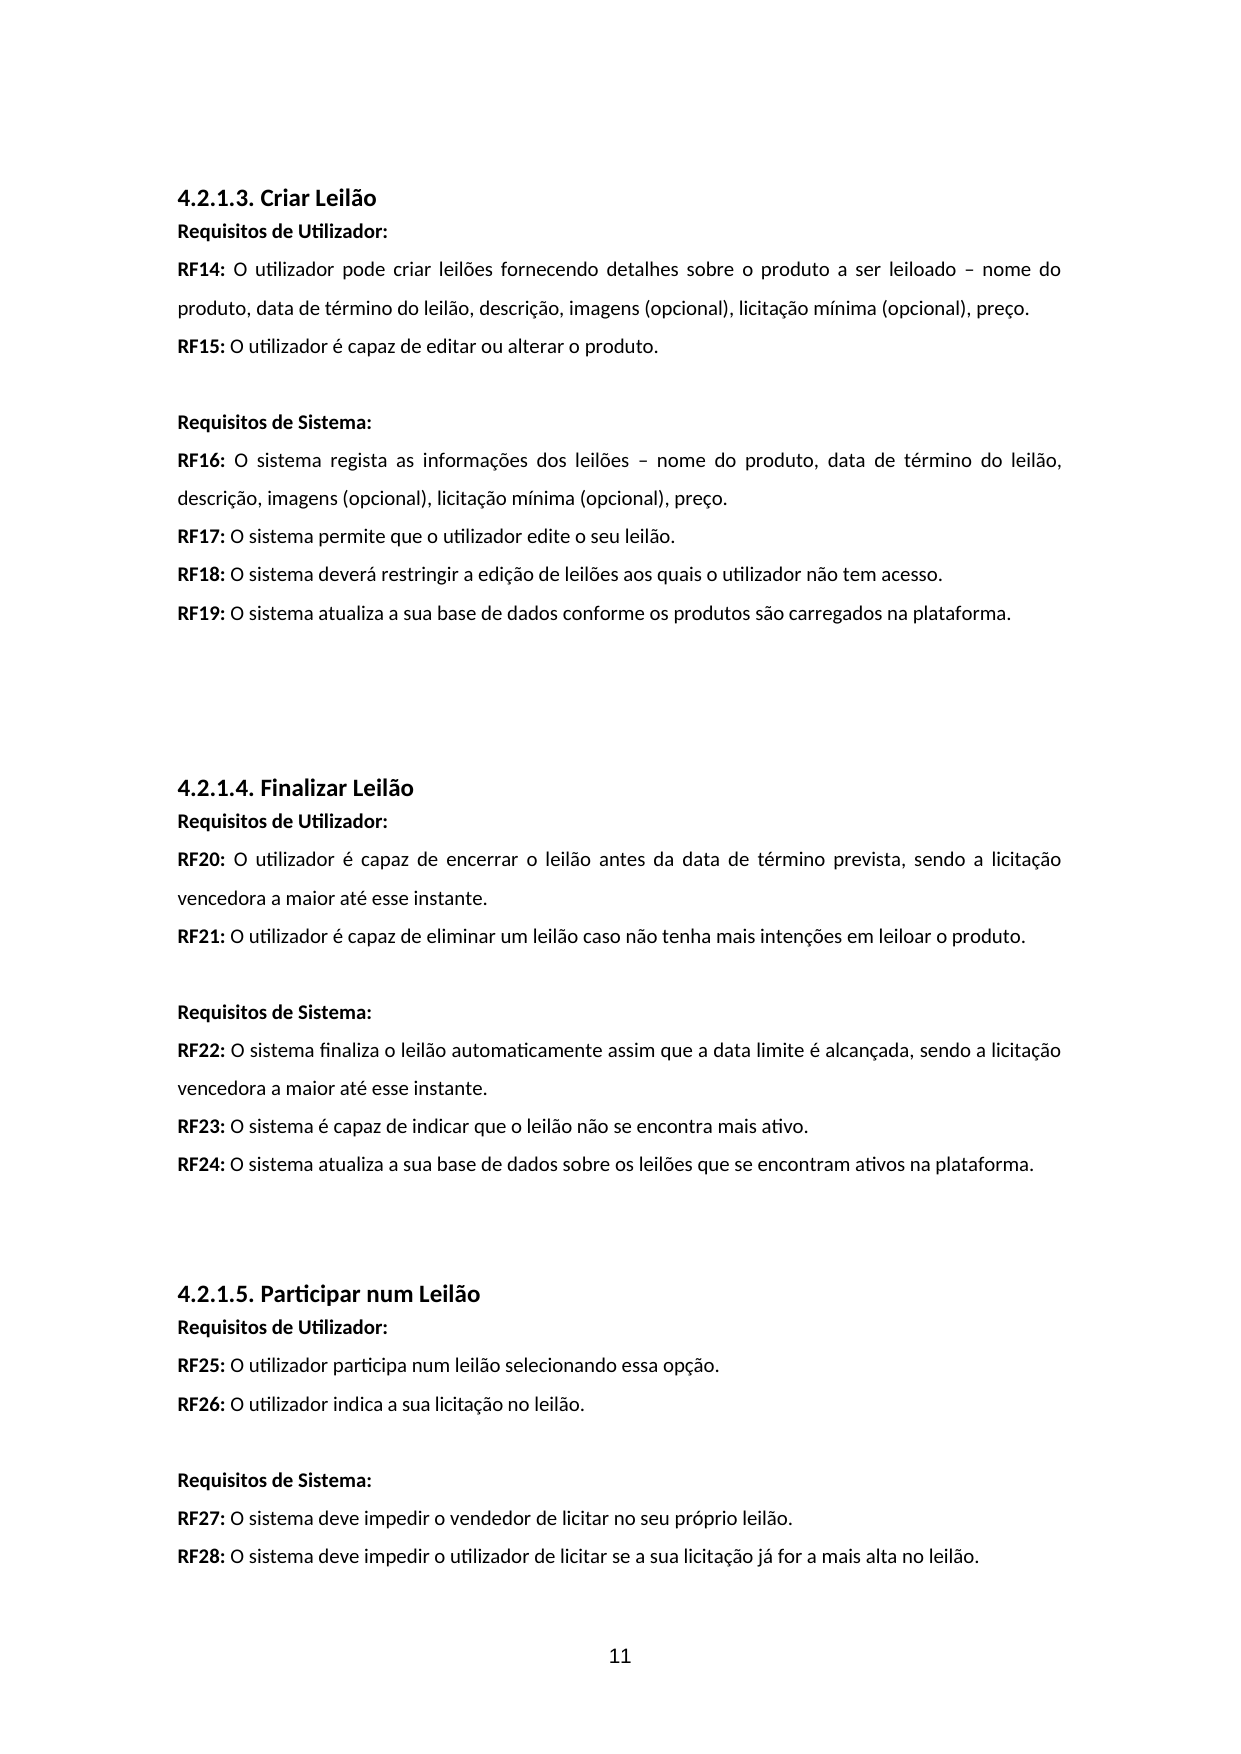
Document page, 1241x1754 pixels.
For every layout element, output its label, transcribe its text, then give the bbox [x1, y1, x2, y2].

text Requisitos de Utilizador: [177, 1314, 1063, 1340]
text RF17: O sistema permite que o utilizador edite o seu leilão. [177, 523, 1063, 549]
text RF16: O sistema regista as informações dos leilões – nome do produto, data de término do leilão, descrição, imagens (opcional), licitação mínima (opcional), preço. [177, 447, 1063, 511]
text RF22: O sistema finaliza o leilão automaticamente assim que a data limite é alcançada, sendo a licitação vencedora a maior até esse instante. [177, 1037, 1063, 1101]
text RF15: O utilizador é capaz de editar ou alterar o produto. [177, 333, 1063, 358]
text RF21: O utilizador é capaz de eliminar um leilão caso não tenha mais intenções em leiloar o produto. [177, 923, 1063, 948]
text Requisitos de Utilizador: [177, 808, 1063, 834]
text Requisitos de Sistema: [177, 1467, 1063, 1492]
text RF27: O sistema deve impedir o vendedor de licitar no seu próprio leilão. [177, 1505, 1063, 1531]
subtitle 4.2.1.5. Participar num Leilão [177, 1278, 1063, 1308]
text RF26: O utilizador indica a sua licitação no leilão. [177, 1391, 1063, 1416]
text RF25: O utilizador participa num leilão selecionando essa opção. [177, 1353, 1063, 1378]
text Requisitos de Sistema: [177, 409, 1063, 434]
text RF19: O sistema atualiza a sua base de dados conforme os produtos são carregados na plataforma. [177, 600, 1063, 625]
text Requisitos de Utilizador: [177, 218, 1063, 244]
text RF14: O utilizador pode criar leilões fornecendo detalhes sobre o produto a ser leiloado – nome do produto, data de término do leilão, descrição, imagens (opcional), licitação mínima (opcional), preço. [177, 257, 1063, 320]
text RF24: O sistema atualiza a sua base de dados sobre os leilões que se encontram ativos na plataforma. [177, 1152, 1063, 1177]
subtitle 4.2.1.3. Criar Leilão [177, 182, 1063, 212]
text RF23: O sistema é capaz de indicar que o leilão não se encontra mais ativo. [177, 1113, 1063, 1139]
text RF18: O sistema deverá restringir a edição de leilões aos quais o utilizador não tem acesso. [177, 562, 1063, 587]
text Requisitos de Sistema: [177, 999, 1063, 1024]
text RF28: O sistema deve impedir o utilizador de licitar se a sua licitação já for a mais alta no leilão. [177, 1543, 1063, 1569]
subtitle 4.2.1.4. Finalizar Leilão [177, 772, 1063, 802]
text RF20: O utilizador é capaz de encerrar o leilão antes da data de término prevista, sendo a licitação vencedora a maior até esse instante. [177, 847, 1063, 910]
